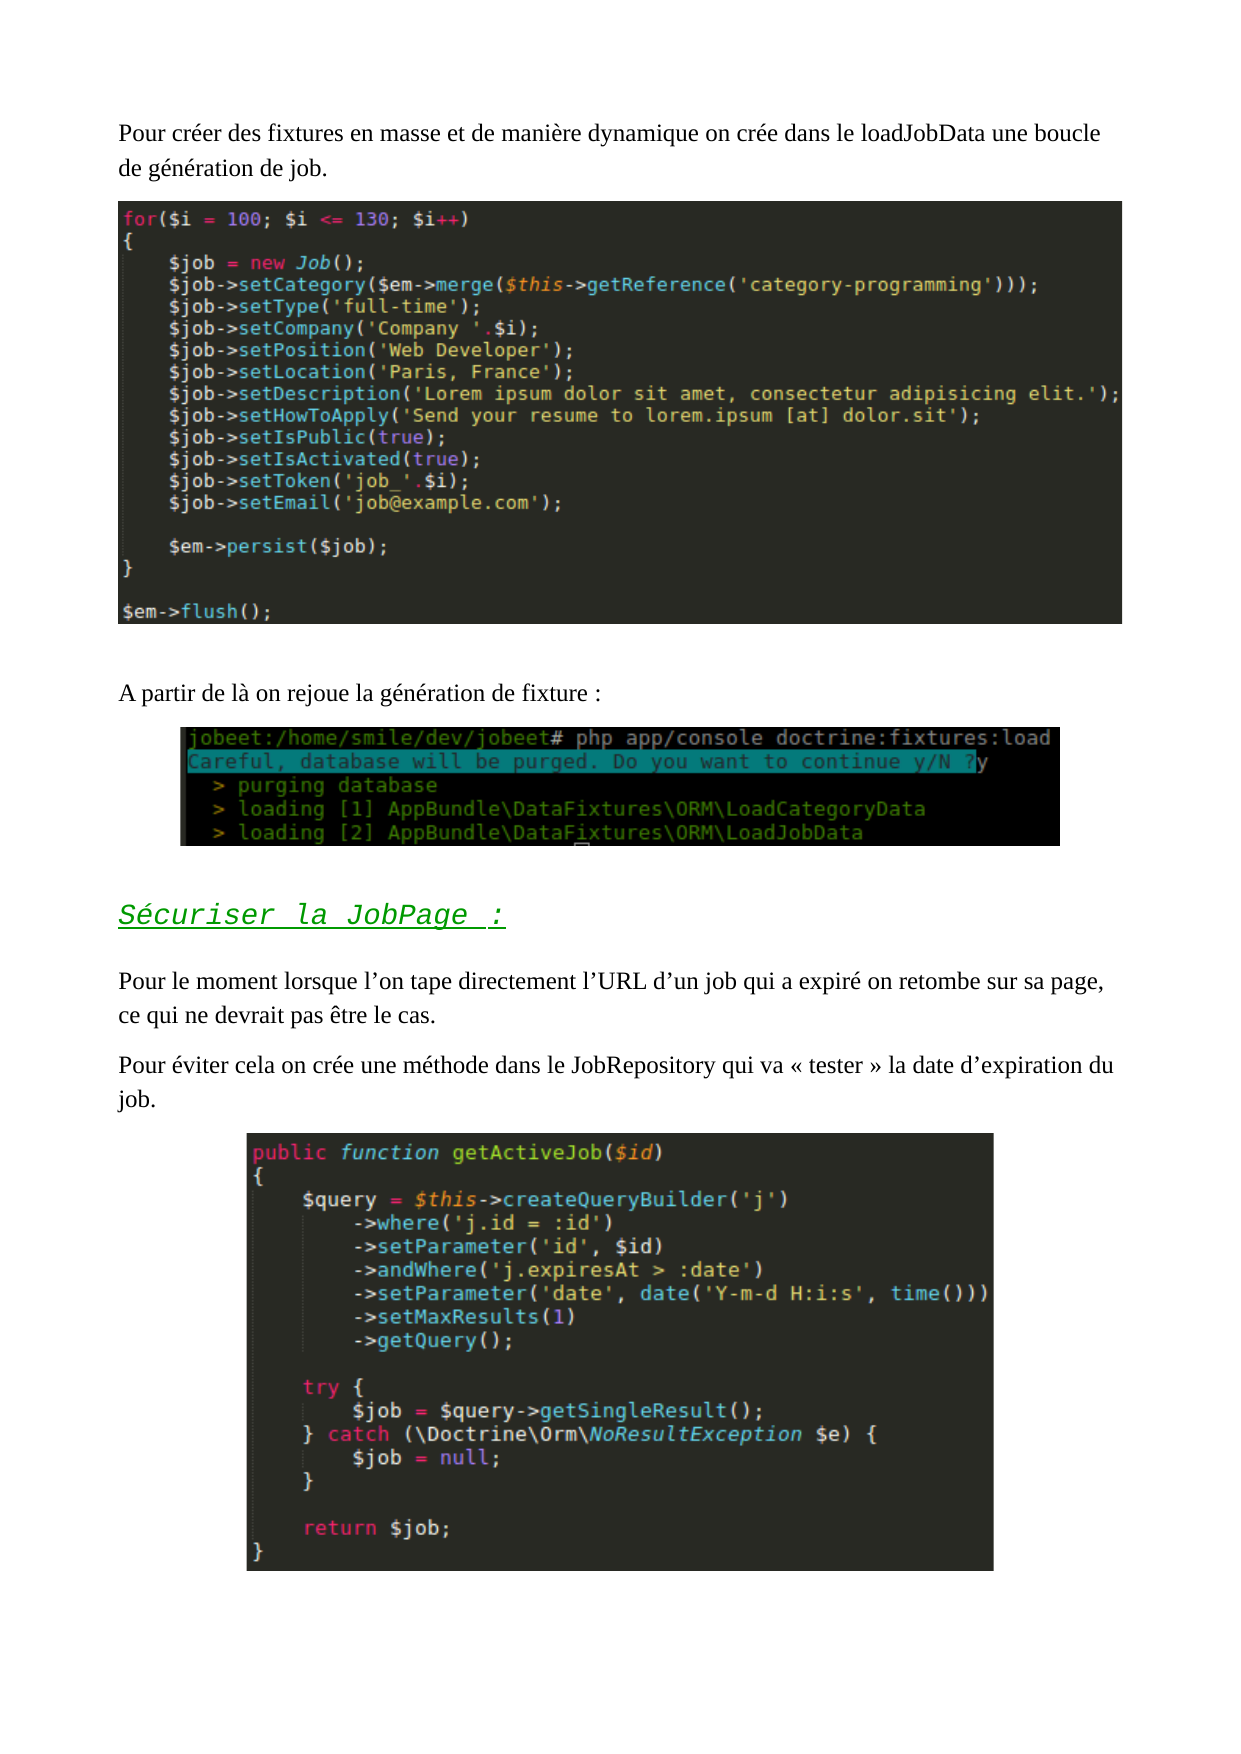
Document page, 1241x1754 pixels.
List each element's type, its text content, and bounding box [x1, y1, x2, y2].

text A partir de là on rejoue la génération de fixture : [118, 678, 1122, 707]
text Pour créer des fixtures en masse et de manière dynamique on crée dans le loadJobData une boucle de génération de job. [118, 118, 1122, 181]
text Pour le moment lorsque l’on tape directement l’URL d’un job qui a expiré on retombe sur sa page, ce qui ne devrait pas être le cas. [118, 966, 1122, 1029]
picture [118, 201, 1123, 624]
text Sécuriser la JobPage : [118, 900, 1122, 933]
picture [180, 727, 1060, 846]
picture [246, 1133, 994, 1571]
text Pour éviter cela on crée une méthode dans le JobRepository qui va « tester » la date d’expiration du job. [118, 1050, 1122, 1113]
